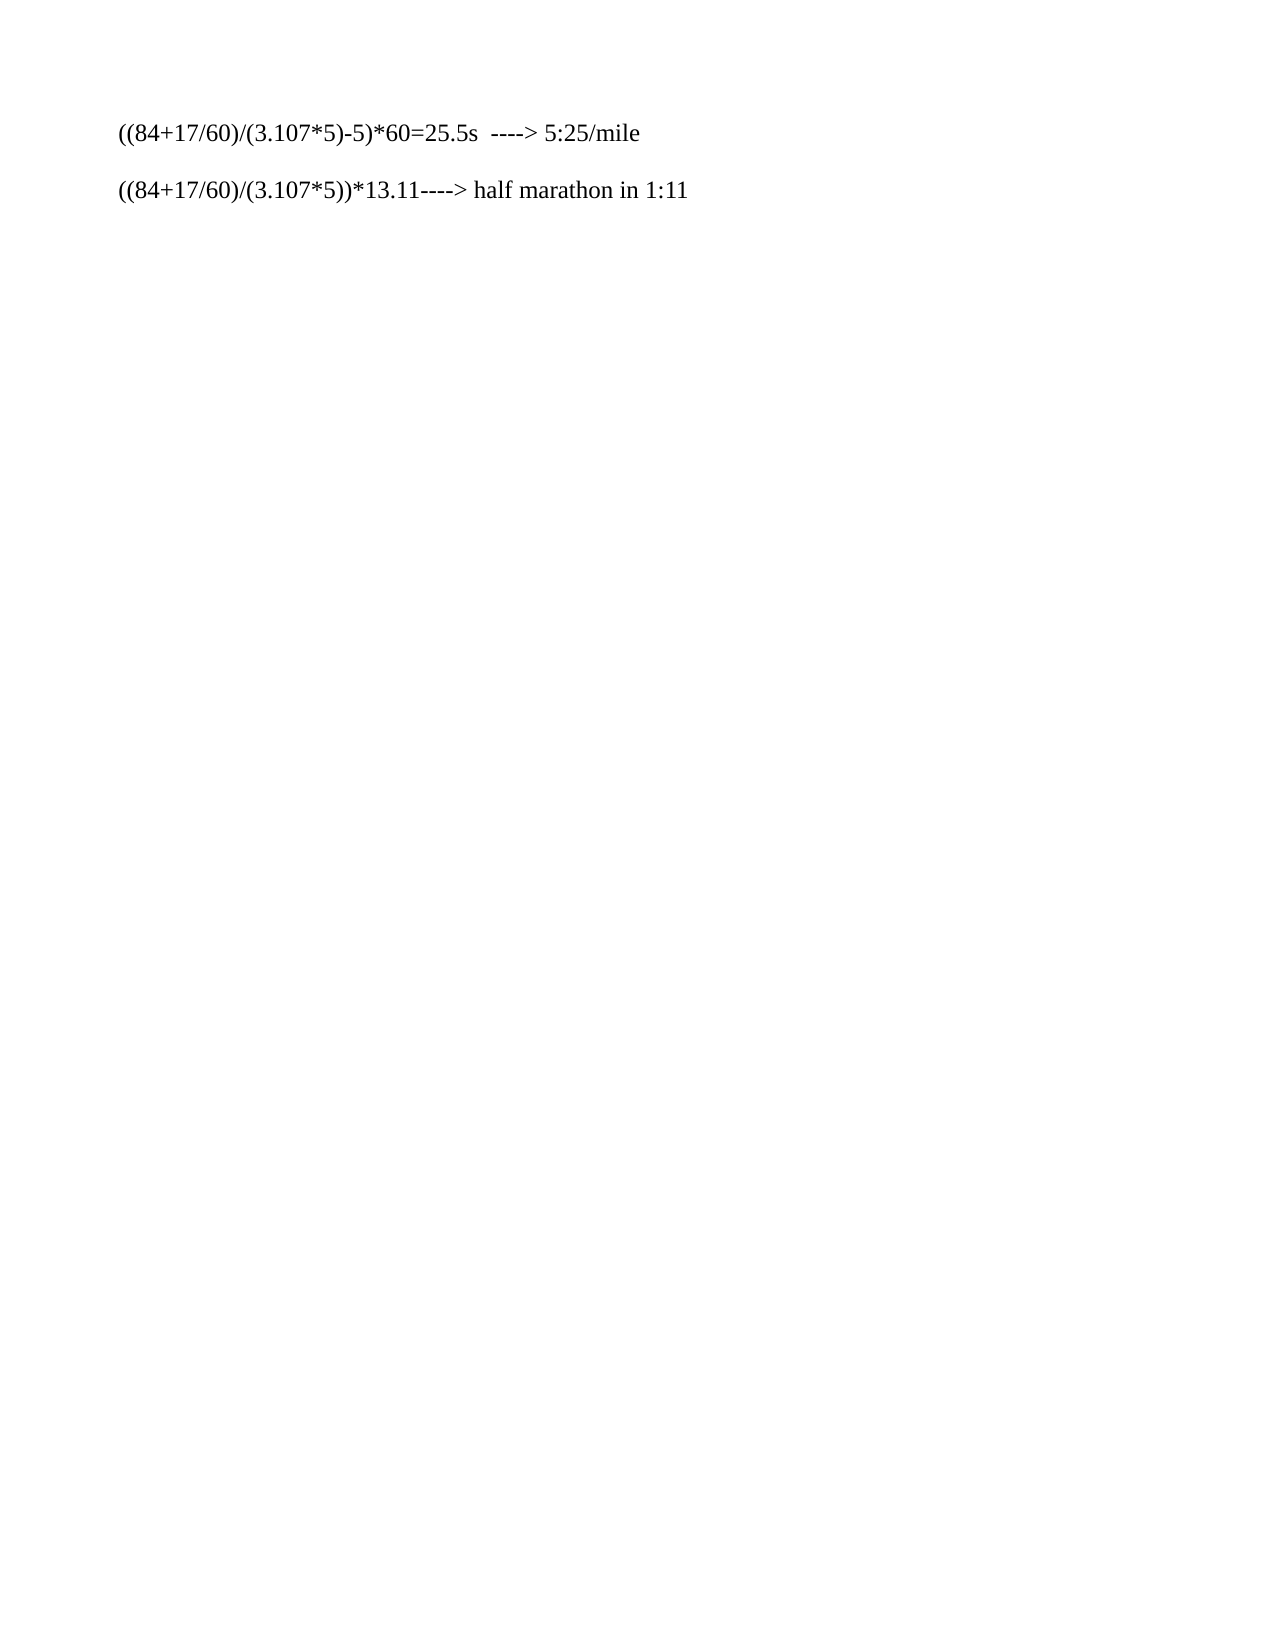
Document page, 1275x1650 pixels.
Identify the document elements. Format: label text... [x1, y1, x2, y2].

text ((84+17/60)/(3.107*5)-5)*60=25.5s ----> 5:25/mile [118, 118, 1157, 147]
text ((84+17/60)/(3.107*5))*13.11----> half marathon in 1:11 [118, 176, 1157, 204]
